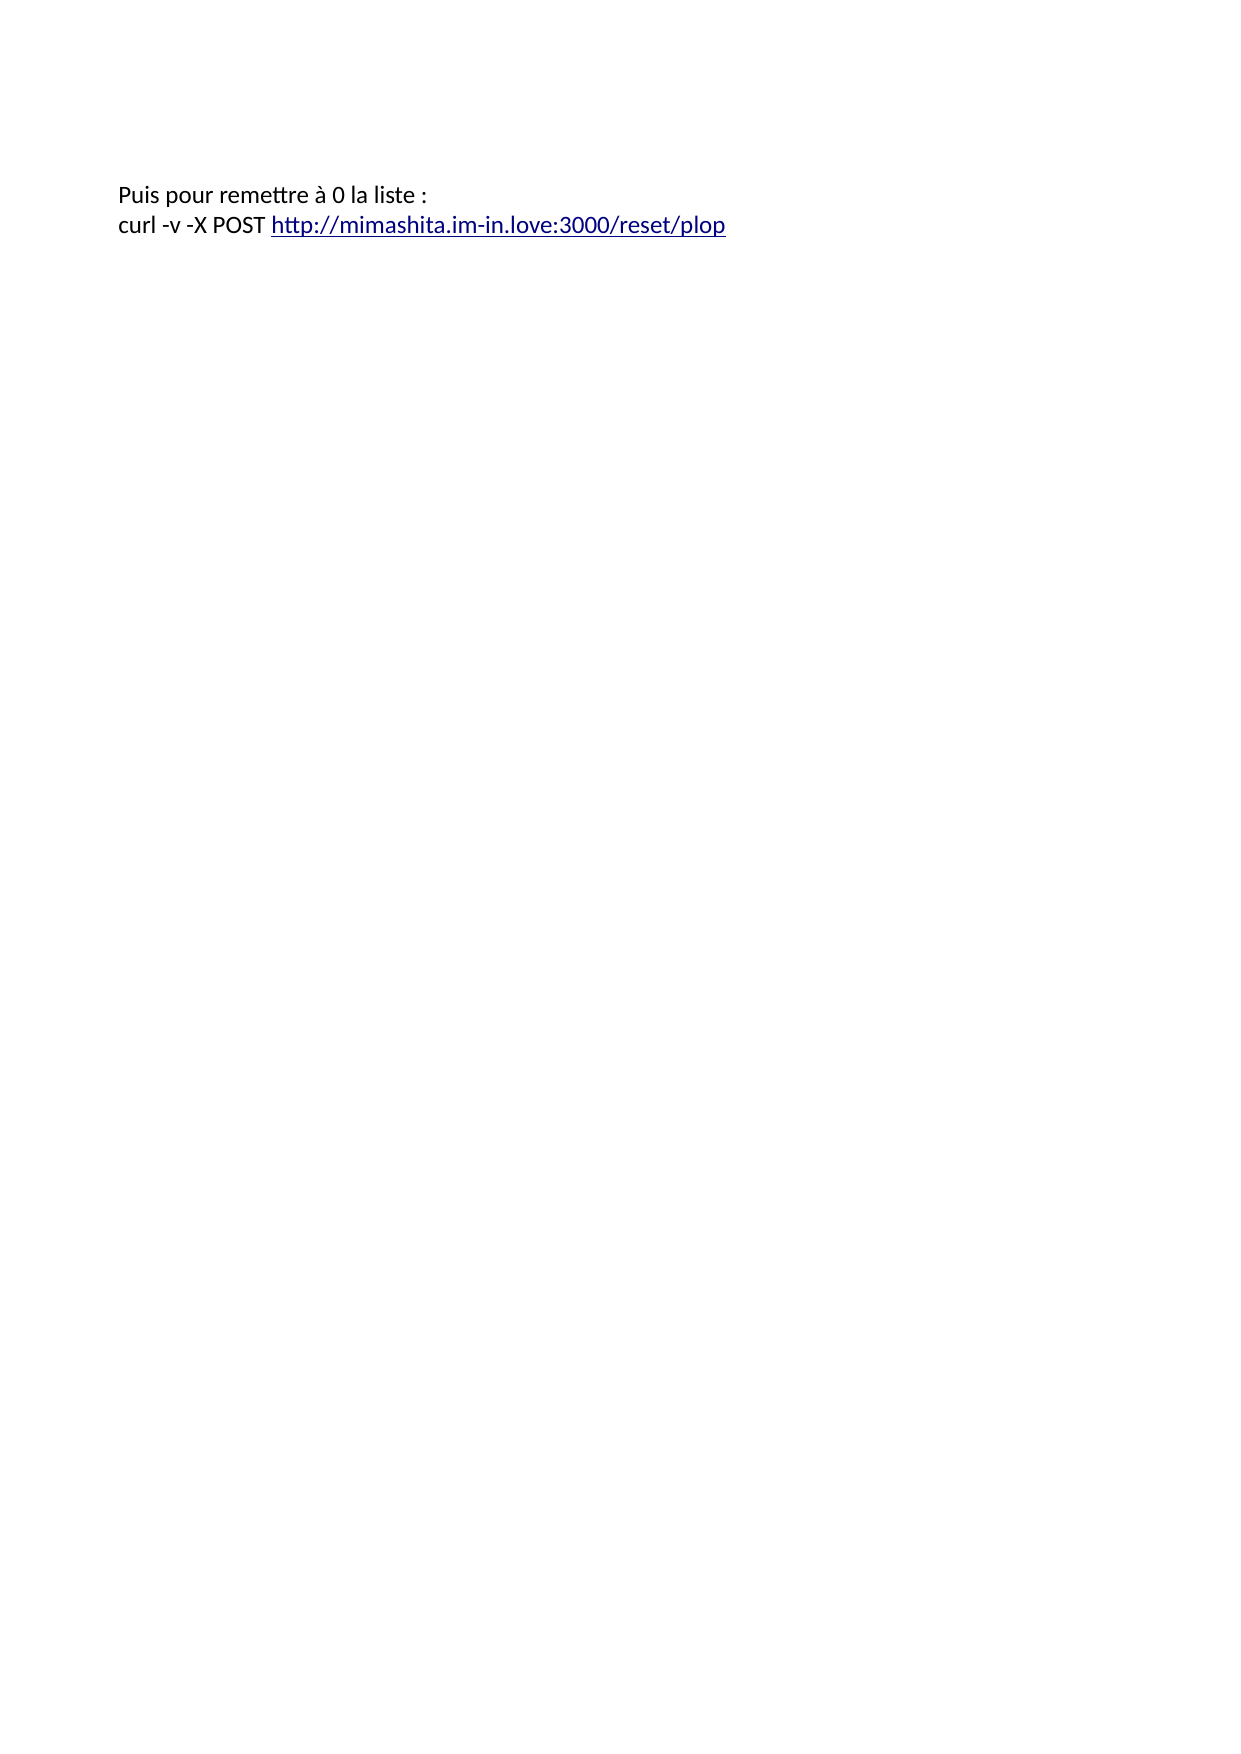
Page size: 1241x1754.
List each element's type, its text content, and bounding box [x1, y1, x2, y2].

text Puis pour remettre à 0 la liste : [118, 179, 1122, 210]
text curl -v -X POST http://mimashita.im-in.love:3000/reset/plop [118, 210, 1122, 240]
